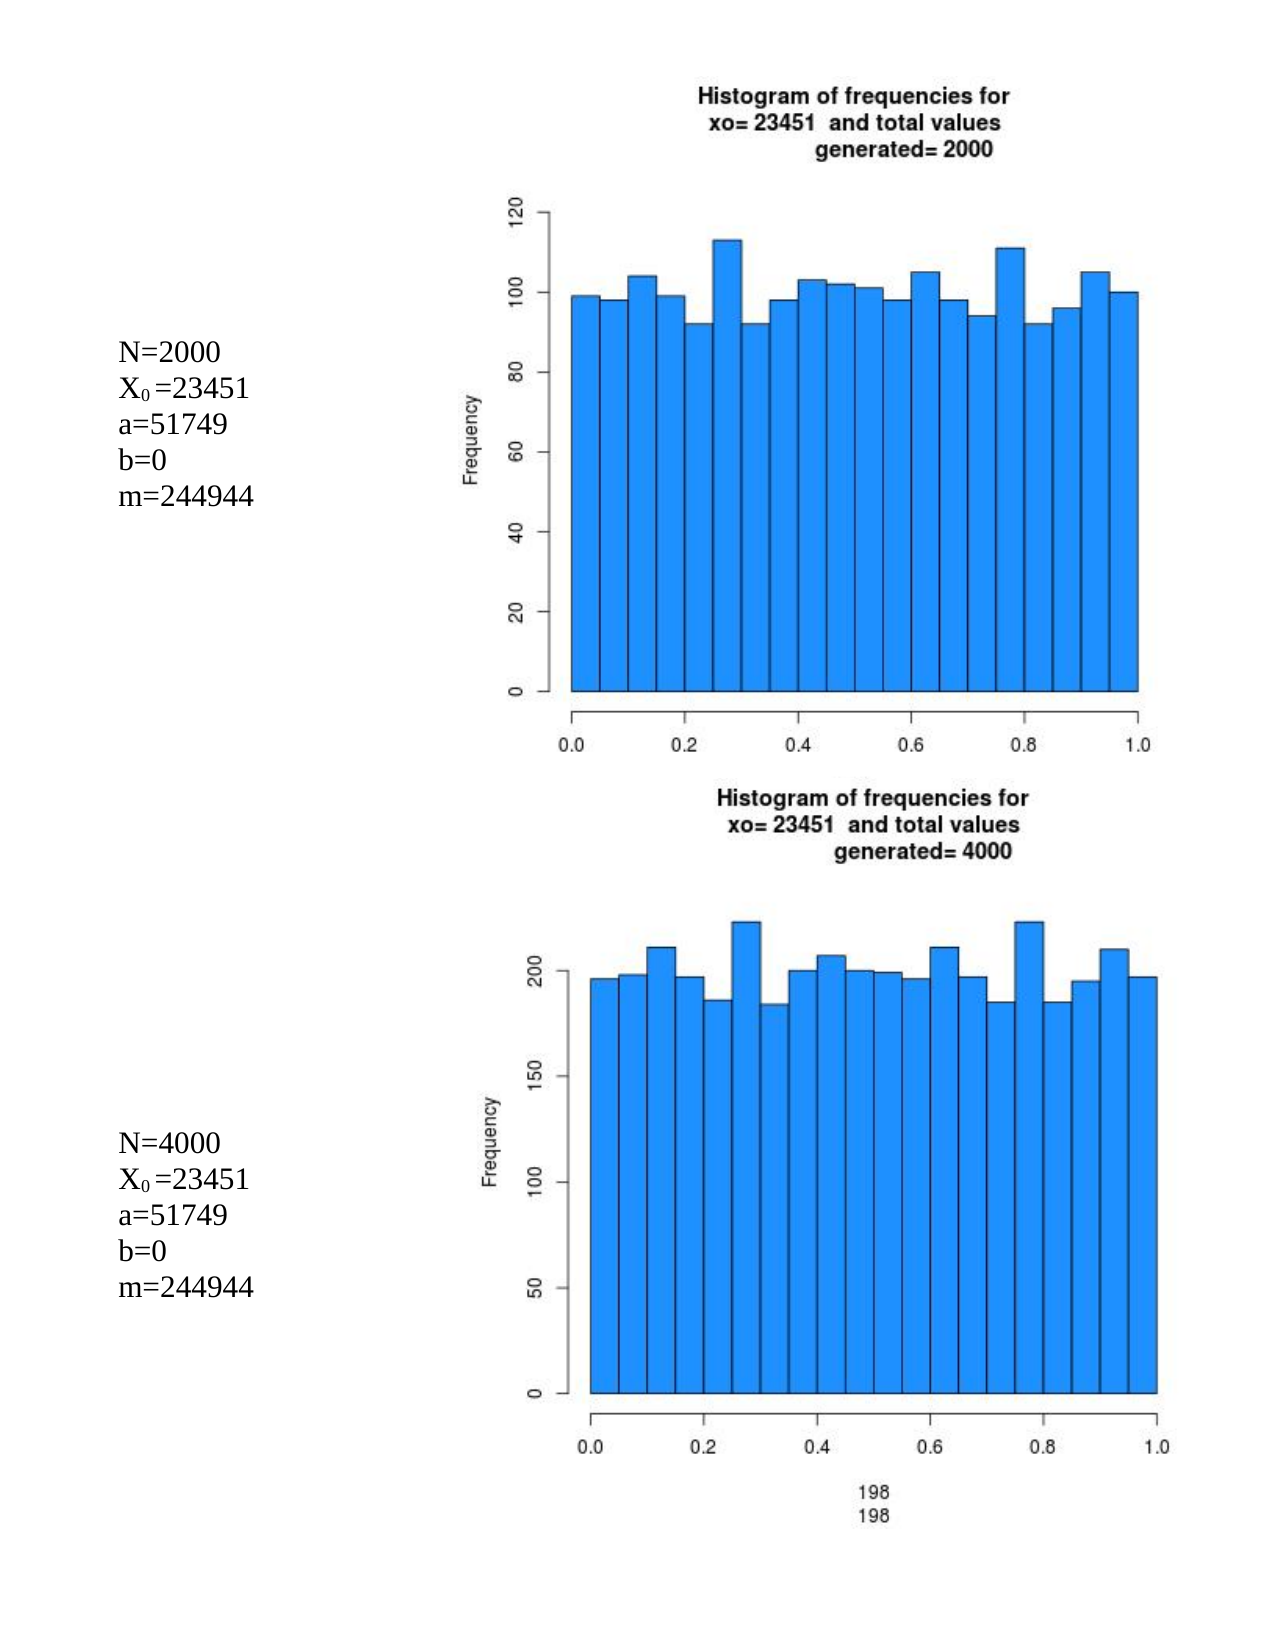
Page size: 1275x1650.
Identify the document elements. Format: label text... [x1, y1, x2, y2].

text b=0 [118, 1232, 476, 1268]
text N=4000 [118, 1124, 476, 1160]
picture [457, 76, 1227, 1529]
text a=51749 [118, 406, 457, 442]
text m=244944 [118, 477, 457, 513]
text X0 =23451 [118, 370, 457, 406]
text m=244944 [118, 1268, 476, 1304]
text X0 =23451 [118, 1160, 476, 1196]
text a=51749 [118, 1196, 476, 1232]
text N=2000 [118, 334, 457, 370]
text b=0 [118, 442, 457, 477]
